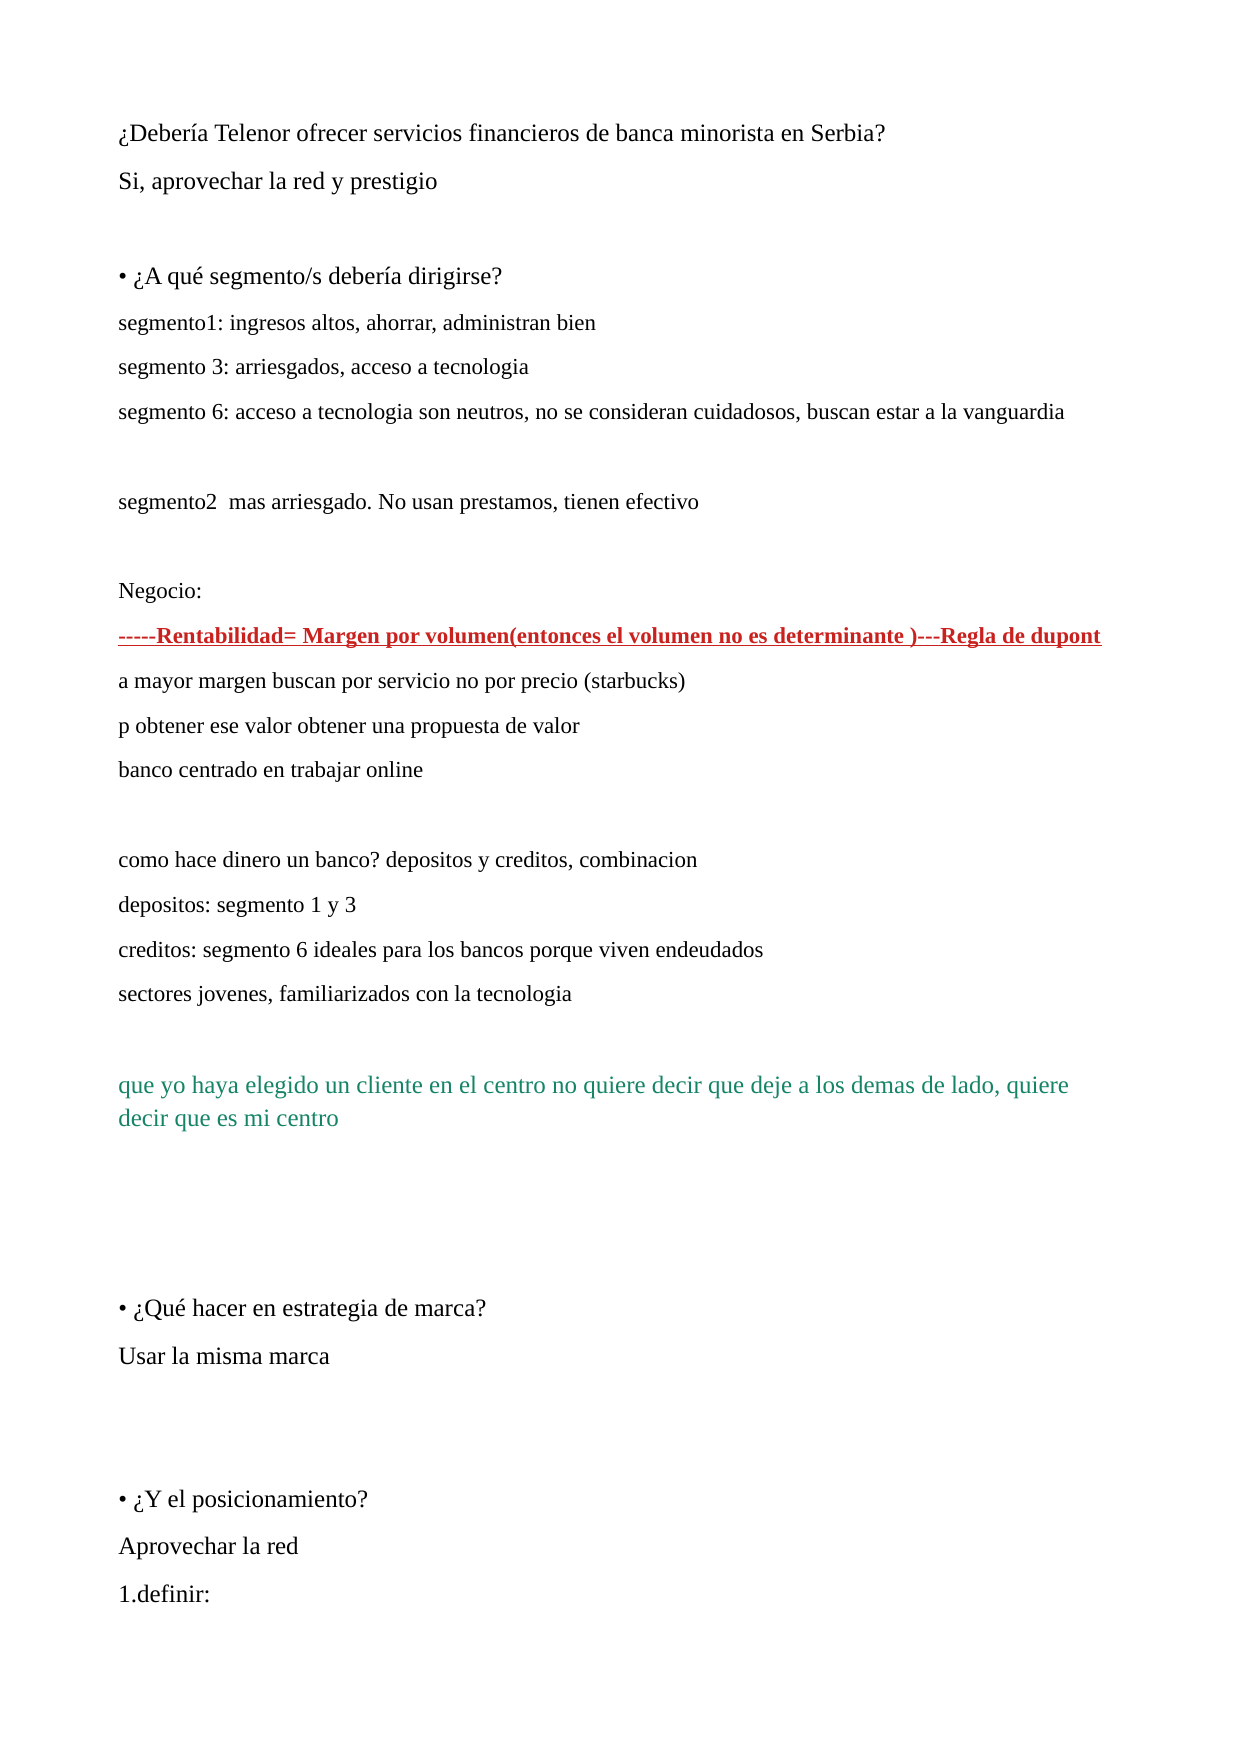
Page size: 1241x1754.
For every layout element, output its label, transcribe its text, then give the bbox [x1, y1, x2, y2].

text Si, aprovechar la red y prestigio [118, 166, 1122, 194]
text segmento 3: arriesgados, acceso a tecnologia [118, 353, 1122, 380]
text -----Rentabilidad= Margen por volumen(entonces el volumen no es determinante )---Regla de dupont [118, 622, 1122, 648]
text p obtener ese valor obtener una propuesta de valor [118, 712, 1122, 738]
text Negocio: [118, 577, 1122, 604]
text • ¿Y el posicionamiento? [118, 1484, 1122, 1513]
text Aprovechar la red [118, 1531, 1122, 1560]
text a mayor margen buscan por servicio no por precio (starbucks) [118, 667, 1122, 693]
text que yo haya elegido un cliente en el centro no quiere decir que deje a los demas de lado, quiere decir que es mi centro [118, 1070, 1122, 1132]
text creditos: segmento 6 ideales para los bancos porque viven endeudados [118, 936, 1122, 962]
text banco centrado en trabajar online [118, 756, 1122, 783]
text depositos: segmento 1 y 3 [118, 891, 1122, 917]
text segmento2 mas arriesgado. No usan prestamos, tienen efectivo [118, 488, 1122, 514]
text segmento1: ingresos altos, ahorrar, administran bien [118, 308, 1122, 335]
text ¿Debería Telenor ofrecer servicios financieros de banca minorista en Serbia? [118, 118, 1122, 147]
text • ¿Qué hacer en estrategia de marca? [118, 1293, 1122, 1322]
text sectores jovenes, familiarizados con la tecnologia [118, 980, 1122, 1007]
text • ¿A qué segmento/s debería dirigirse? [118, 261, 1122, 290]
text como hace dinero un banco? depositos y creditos, combinacion [118, 846, 1122, 872]
text 1.definir: [118, 1579, 1122, 1608]
text Usar la misma marca [118, 1341, 1122, 1370]
text segmento 6: acceso a tecnologia son neutros, no se consideran cuidadosos, buscan estar a la vanguardia [118, 398, 1122, 424]
